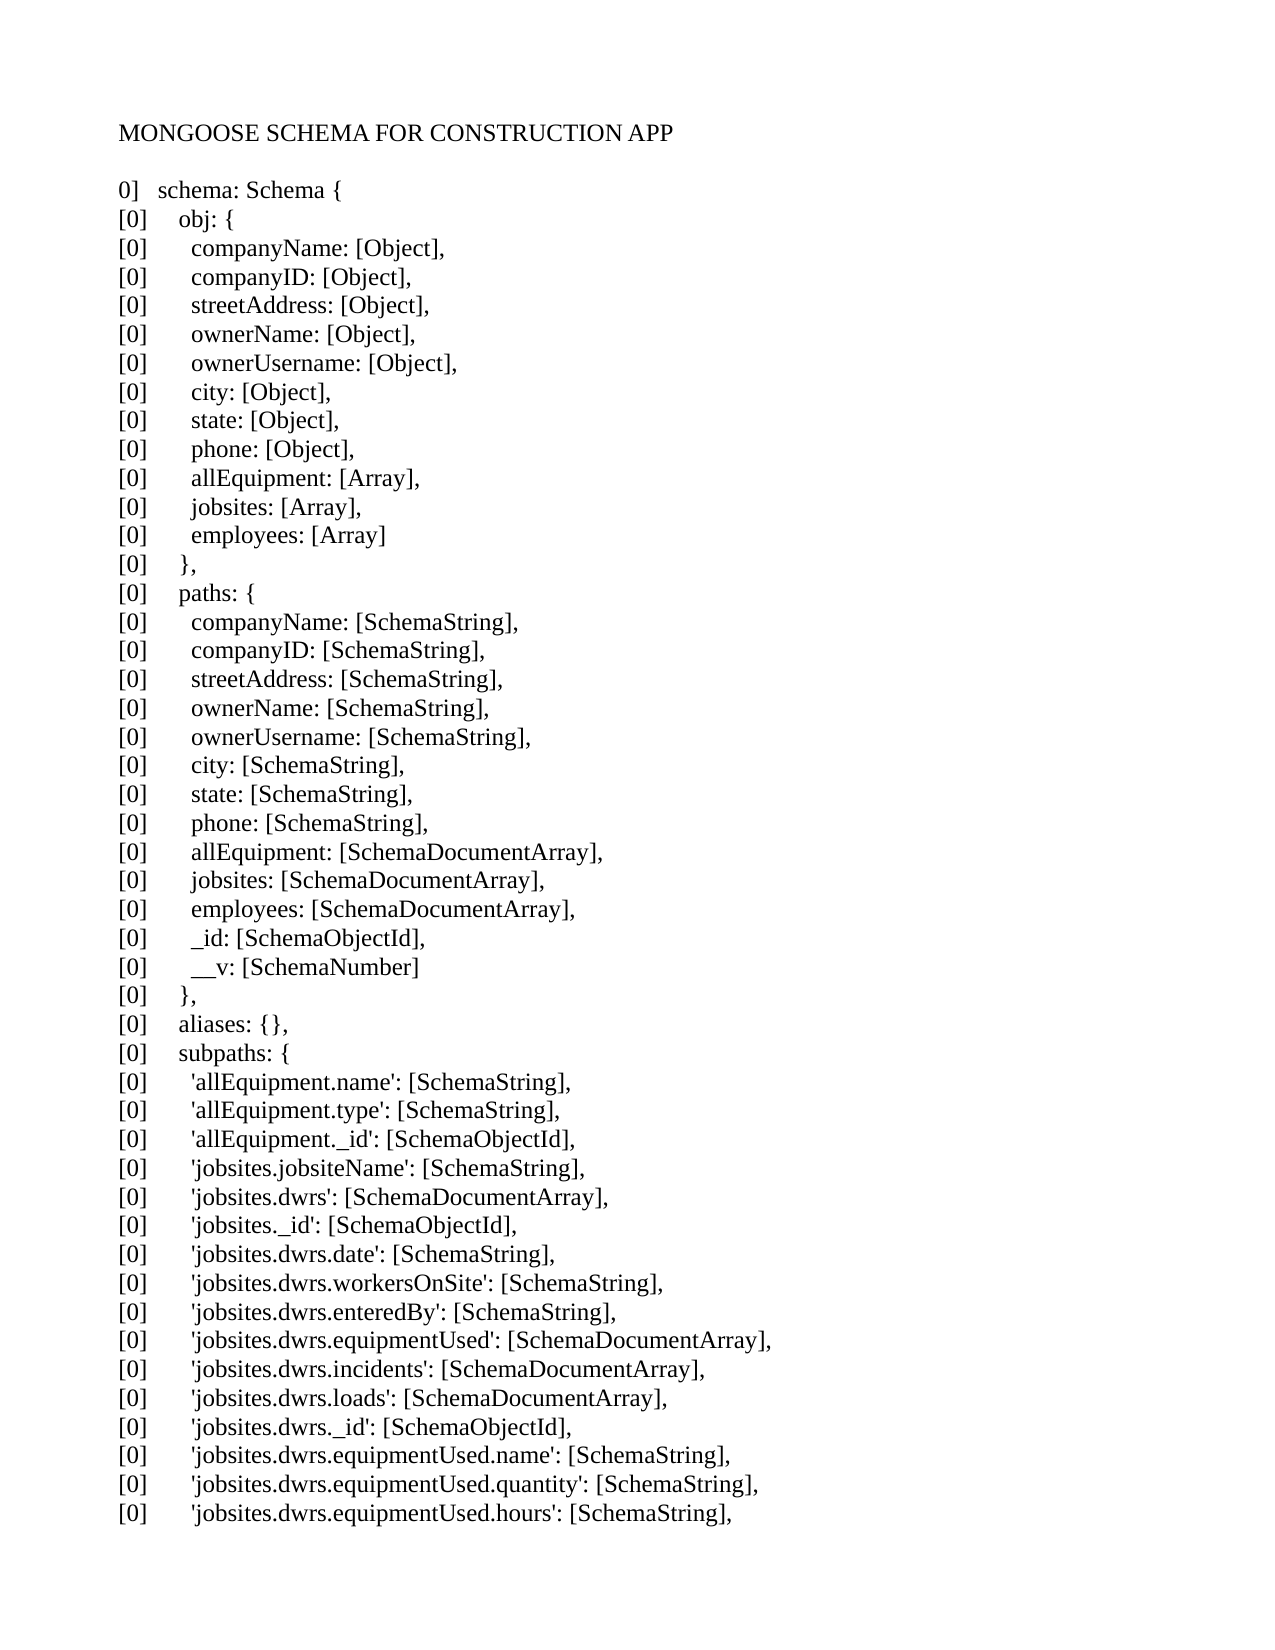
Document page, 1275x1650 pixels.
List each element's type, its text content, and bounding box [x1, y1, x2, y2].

text [0] 'jobsites.dwrs.equipmentUsed.quantity': [SchemaString], [118, 1469, 1157, 1498]
text [0] companyName: [Object], [118, 233, 1157, 262]
text [0] 'jobsites.dwrs.enteredBy': [SchemaString], [118, 1297, 1157, 1326]
text [0] city: [SchemaString], [118, 751, 1157, 779]
text [0] 'jobsites.dwrs.equipmentUsed': [SchemaDocumentArray], [118, 1326, 1157, 1354]
text [0] allEquipment: [Array], [118, 463, 1157, 492]
text [0] 'allEquipment.type': [SchemaString], [118, 1096, 1157, 1124]
text [0] 'jobsites.jobsiteName': [SchemaString], [118, 1153, 1157, 1182]
text 0] schema: Schema { [118, 176, 1157, 204]
text [0] 'jobsites.dwrs.date': [SchemaString], [118, 1239, 1157, 1268]
text [0] phone: [Object], [118, 434, 1157, 463]
text [0] jobsites: [Array], [118, 492, 1157, 521]
text [0] 'jobsites.dwrs.incidents': [SchemaDocumentArray], [118, 1354, 1157, 1383]
text MONGOOSE SCHEMA FOR CONSTRUCTION APP [118, 118, 1157, 147]
text [0] jobsites: [SchemaDocumentArray], [118, 866, 1157, 894]
text [0] subpaths: { [118, 1038, 1157, 1067]
text [0] companyID: [SchemaString], [118, 636, 1157, 664]
text [0] employees: [SchemaDocumentArray], [118, 894, 1157, 923]
text [0] streetAddress: [SchemaString], [118, 664, 1157, 693]
text [0] ownerUsername: [SchemaString], [118, 722, 1157, 751]
text [0] state: [Object], [118, 406, 1157, 434]
text [0] obj: { [118, 204, 1157, 233]
text [0] state: [SchemaString], [118, 779, 1157, 808]
text [0] phone: [SchemaString], [118, 808, 1157, 837]
text [0] companyID: [Object], [118, 262, 1157, 291]
text [0] aliases: {}, [118, 1009, 1157, 1038]
text [0] city: [Object], [118, 377, 1157, 406]
text [0] }, [118, 981, 1157, 1009]
text [0] 'jobsites.dwrs.equipmentUsed.name': [SchemaString], [118, 1441, 1157, 1469]
text [0] streetAddress: [Object], [118, 291, 1157, 319]
text [0] ownerUsername: [Object], [118, 348, 1157, 377]
text [0] allEquipment: [SchemaDocumentArray], [118, 837, 1157, 866]
text [0] 'jobsites.dwrs.loads': [SchemaDocumentArray], [118, 1383, 1157, 1412]
text [0] 'jobsites._id': [SchemaObjectId], [118, 1211, 1157, 1239]
text [0] 'jobsites.dwrs': [SchemaDocumentArray], [118, 1182, 1157, 1211]
text [0] ownerName: [SchemaString], [118, 693, 1157, 722]
text [0] 'allEquipment.name': [SchemaString], [118, 1067, 1157, 1096]
text [0] 'jobsites.dwrs.workersOnSite': [SchemaString], [118, 1268, 1157, 1297]
text [0] _id: [SchemaObjectId], [118, 923, 1157, 952]
text [0] }, [118, 549, 1157, 578]
text [0] ownerName: [Object], [118, 319, 1157, 348]
text [0] companyName: [SchemaString], [118, 607, 1157, 636]
text [0] employees: [Array] [118, 521, 1157, 549]
text [0] __v: [SchemaNumber] [118, 952, 1157, 981]
text [0] 'allEquipment._id': [SchemaObjectId], [118, 1124, 1157, 1153]
text [0] 'jobsites.dwrs.equipmentUsed.hours': [SchemaString], [118, 1498, 1157, 1527]
text [0] 'jobsites.dwrs._id': [SchemaObjectId], [118, 1412, 1157, 1441]
text [0] paths: { [118, 578, 1157, 607]
